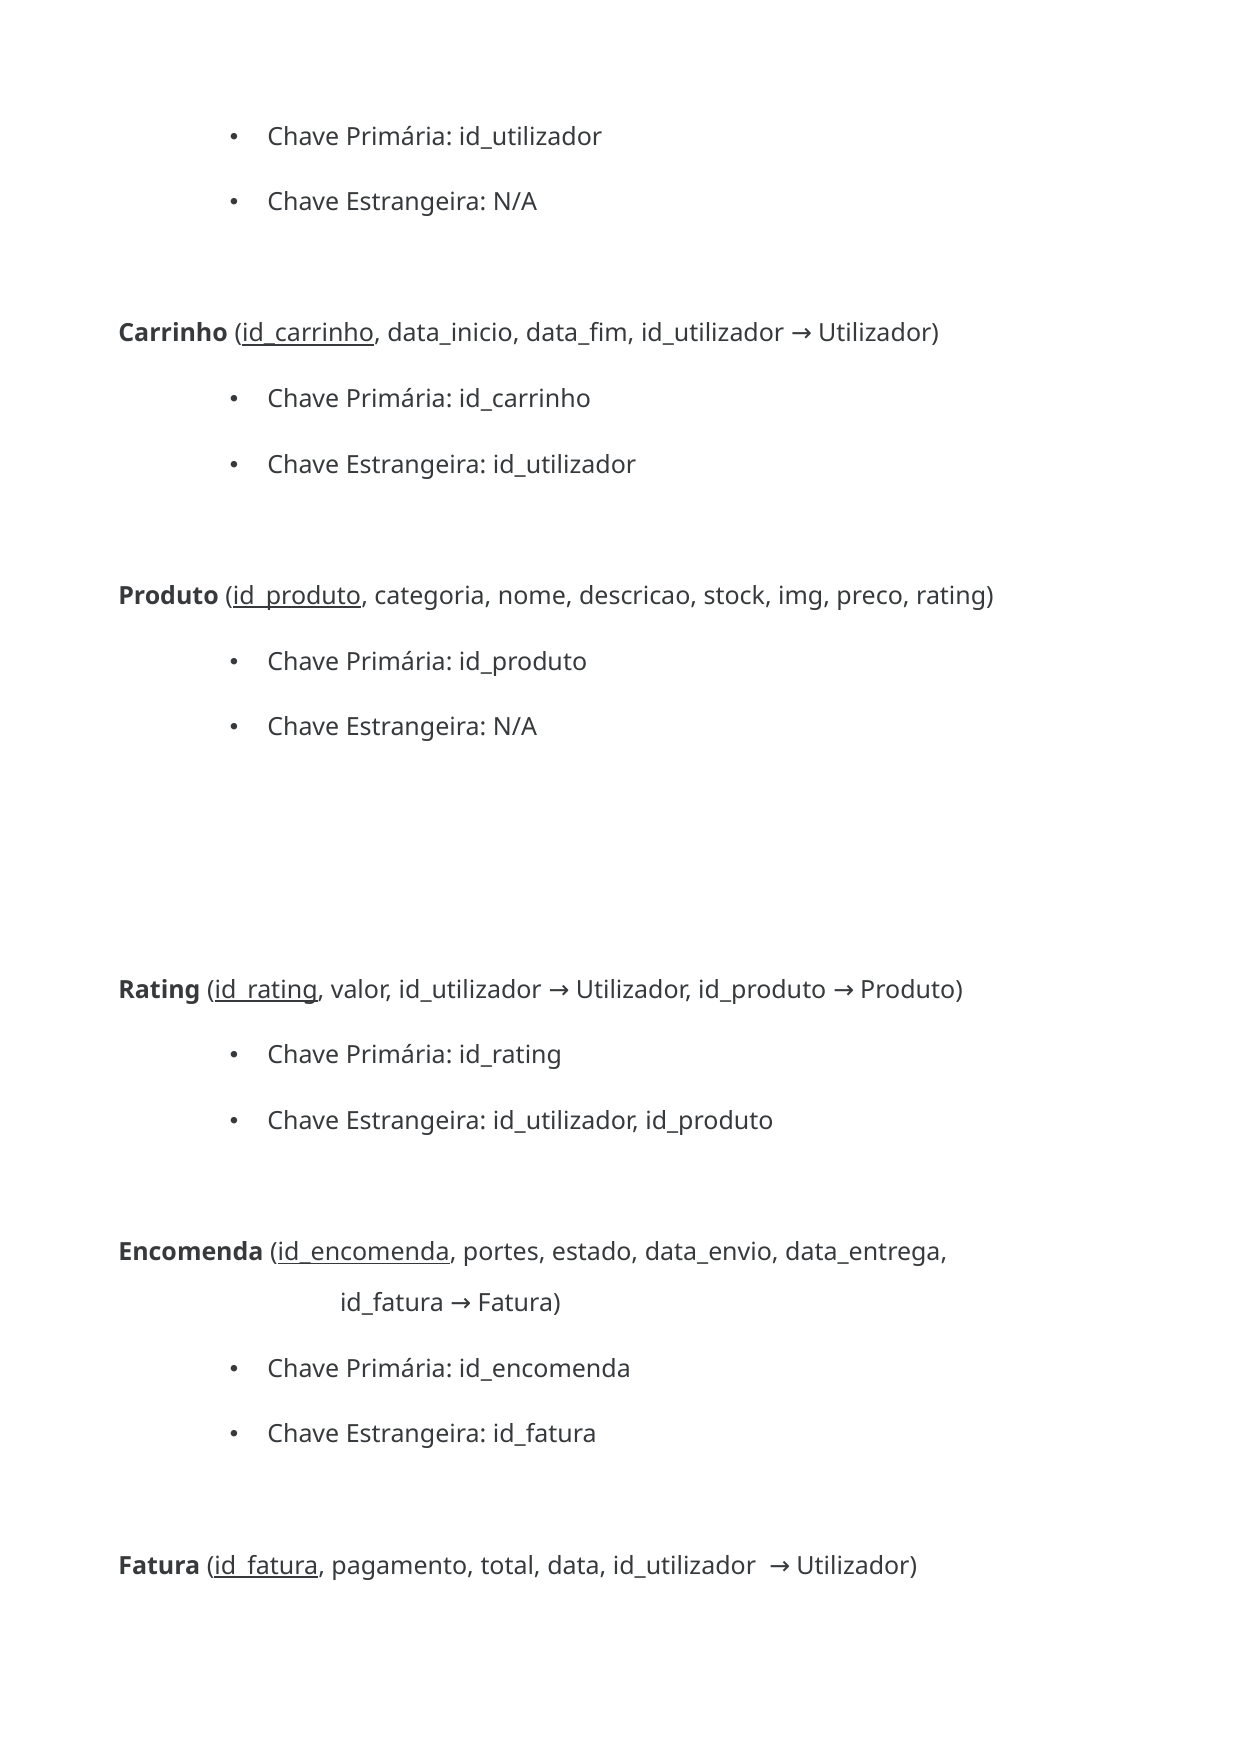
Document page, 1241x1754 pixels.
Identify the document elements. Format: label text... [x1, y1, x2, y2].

list Chave Primária: id_carrinho [229, 381, 1122, 415]
list Chave Primária: id_rating [229, 1037, 1122, 1071]
text Rating (id_rating, valor, id_utilizador → Utilizador, id_produto → Produto) [118, 971, 1122, 1005]
list Chave Primária: id_encomenda [229, 1350, 1122, 1384]
list Chave Primária: id_utilizador [229, 118, 1122, 152]
text Encomenda (id_encomenda, portes, estado, data_envio, data_entrega, id_fatura → Fatura) [118, 1234, 1122, 1319]
list Chave Estrangeira: id_fatura [229, 1416, 1122, 1450]
text Produto (id_produto, categoria, nome, descricao, stock, img, preco, rating) [118, 577, 1122, 612]
list Chave Estrangeira: N/A [229, 184, 1122, 218]
list Chave Estrangeira: id_utilizador, id_produto [229, 1102, 1122, 1137]
list Chave Estrangeira: id_utilizador [229, 446, 1122, 480]
text Carrinho (id_carrinho, data_inicio, data_fim, id_utilizador → Utilizador) [118, 315, 1122, 349]
text Fatura (id_fatura, pagamento, total, data, id_utilizador → Utilizador) [118, 1547, 1122, 1581]
list Chave Estrangeira: N/A [229, 709, 1122, 743]
list Chave Primária: id_produto [229, 643, 1122, 677]
